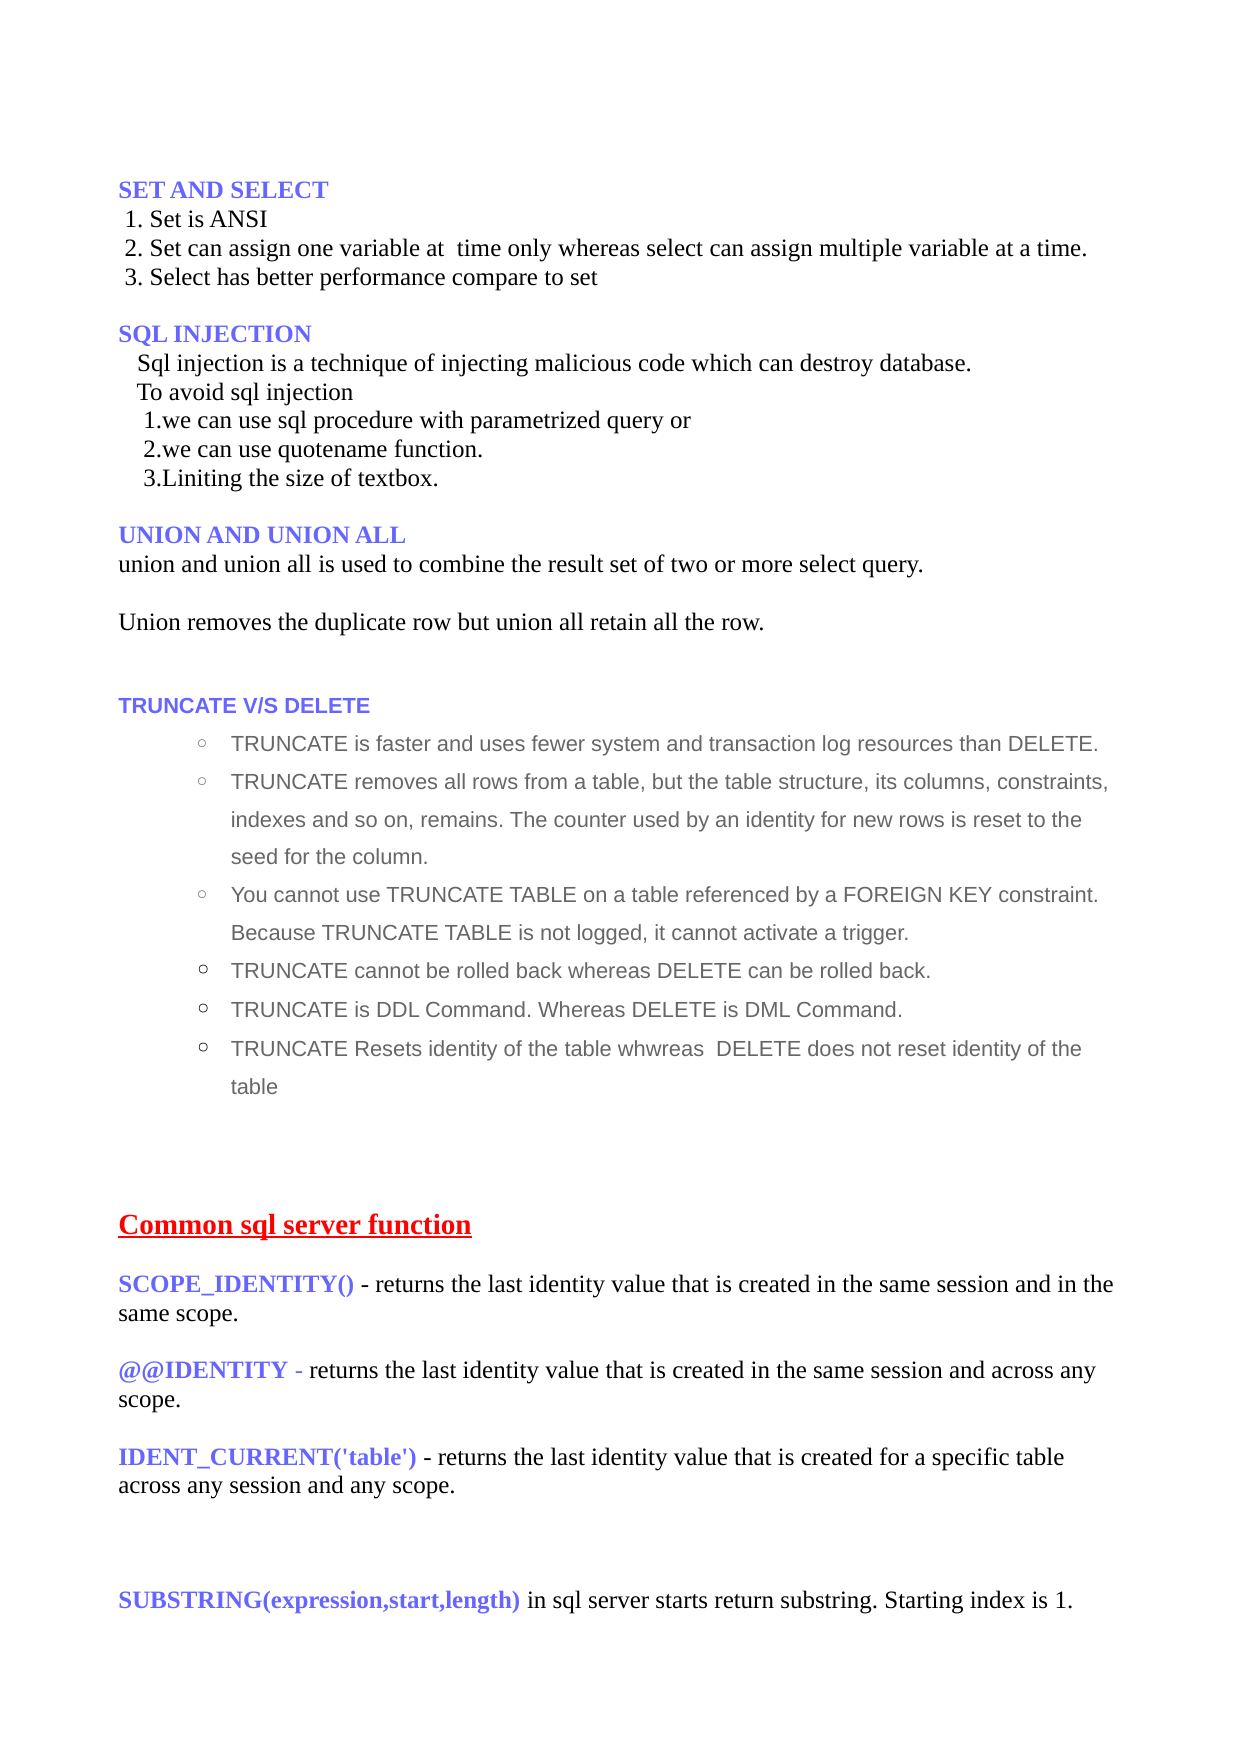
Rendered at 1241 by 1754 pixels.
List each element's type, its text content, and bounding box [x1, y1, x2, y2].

list TRUNCATE cannot be rolled back whereas DELETE can be rolled back. [193, 958, 1122, 984]
text 3.Liniting the size of textbox. [118, 463, 1122, 492]
text SUBSTRING(expression,start,length) in sql server starts return substring. Starting index is 1. [118, 1586, 1122, 1614]
text Union removes the duplicate row but union all retain all the row. [118, 607, 1122, 636]
text To avoid sql injection [118, 377, 1122, 406]
text Sql injection is a technique of injecting malicious code which can destroy database. [118, 348, 1122, 377]
text SCOPE_IDENTITY() - returns the last identity value that is created in the same session and in the same scope. [118, 1269, 1122, 1327]
text 1. Set is ANSI [118, 204, 1122, 233]
list TRUNCATE is DDL Command. Whereas DELETE is DML Command. [193, 997, 1122, 1022]
text SET AND SELECT [118, 176, 1122, 204]
text Common sql server function [118, 1207, 1122, 1241]
text 3. Select has better performance compare to set [118, 262, 1122, 291]
text UNION AND UNION ALL [118, 521, 1122, 549]
text 2. Set can assign one variable at time only whereas select can assign multiple variable at a time. [118, 233, 1122, 262]
text @@IDENTITY - returns the last identity value that is created in the same session and across any scope. [118, 1356, 1122, 1413]
list TRUNCATE Resets identity of the table whwreas DELETE does not reset identity of the table [193, 1035, 1122, 1099]
text union and union all is used to combine the result set of two or more select query. [118, 549, 1122, 578]
text 2.we can use quotename function. [118, 434, 1122, 463]
list You cannot use TRUNCATE TABLE on a table referenced by a FOREIGN KEY constraint. Because TRUNCATE TABLE is not logged, it cannot activate a trigger. [193, 882, 1122, 945]
text 1.we can use sql procedure with parametrized query or [118, 406, 1122, 434]
text TRUNCATE V/S DELETE [118, 693, 1122, 718]
text SQL INJECTION [118, 319, 1122, 348]
text IDENT_CURRENT('table') - returns the last identity value that is created for a specific table across any session and any scope. [118, 1442, 1122, 1499]
list TRUNCATE removes all rows from a table, but the table structure, its columns, constraints, indexes and so on, remains. The counter used by an identity for new rows is reset to the seed for the column. [193, 769, 1122, 869]
list TRUNCATE is faster and uses fewer system and transaction log resources than DELETE. [193, 731, 1122, 756]
